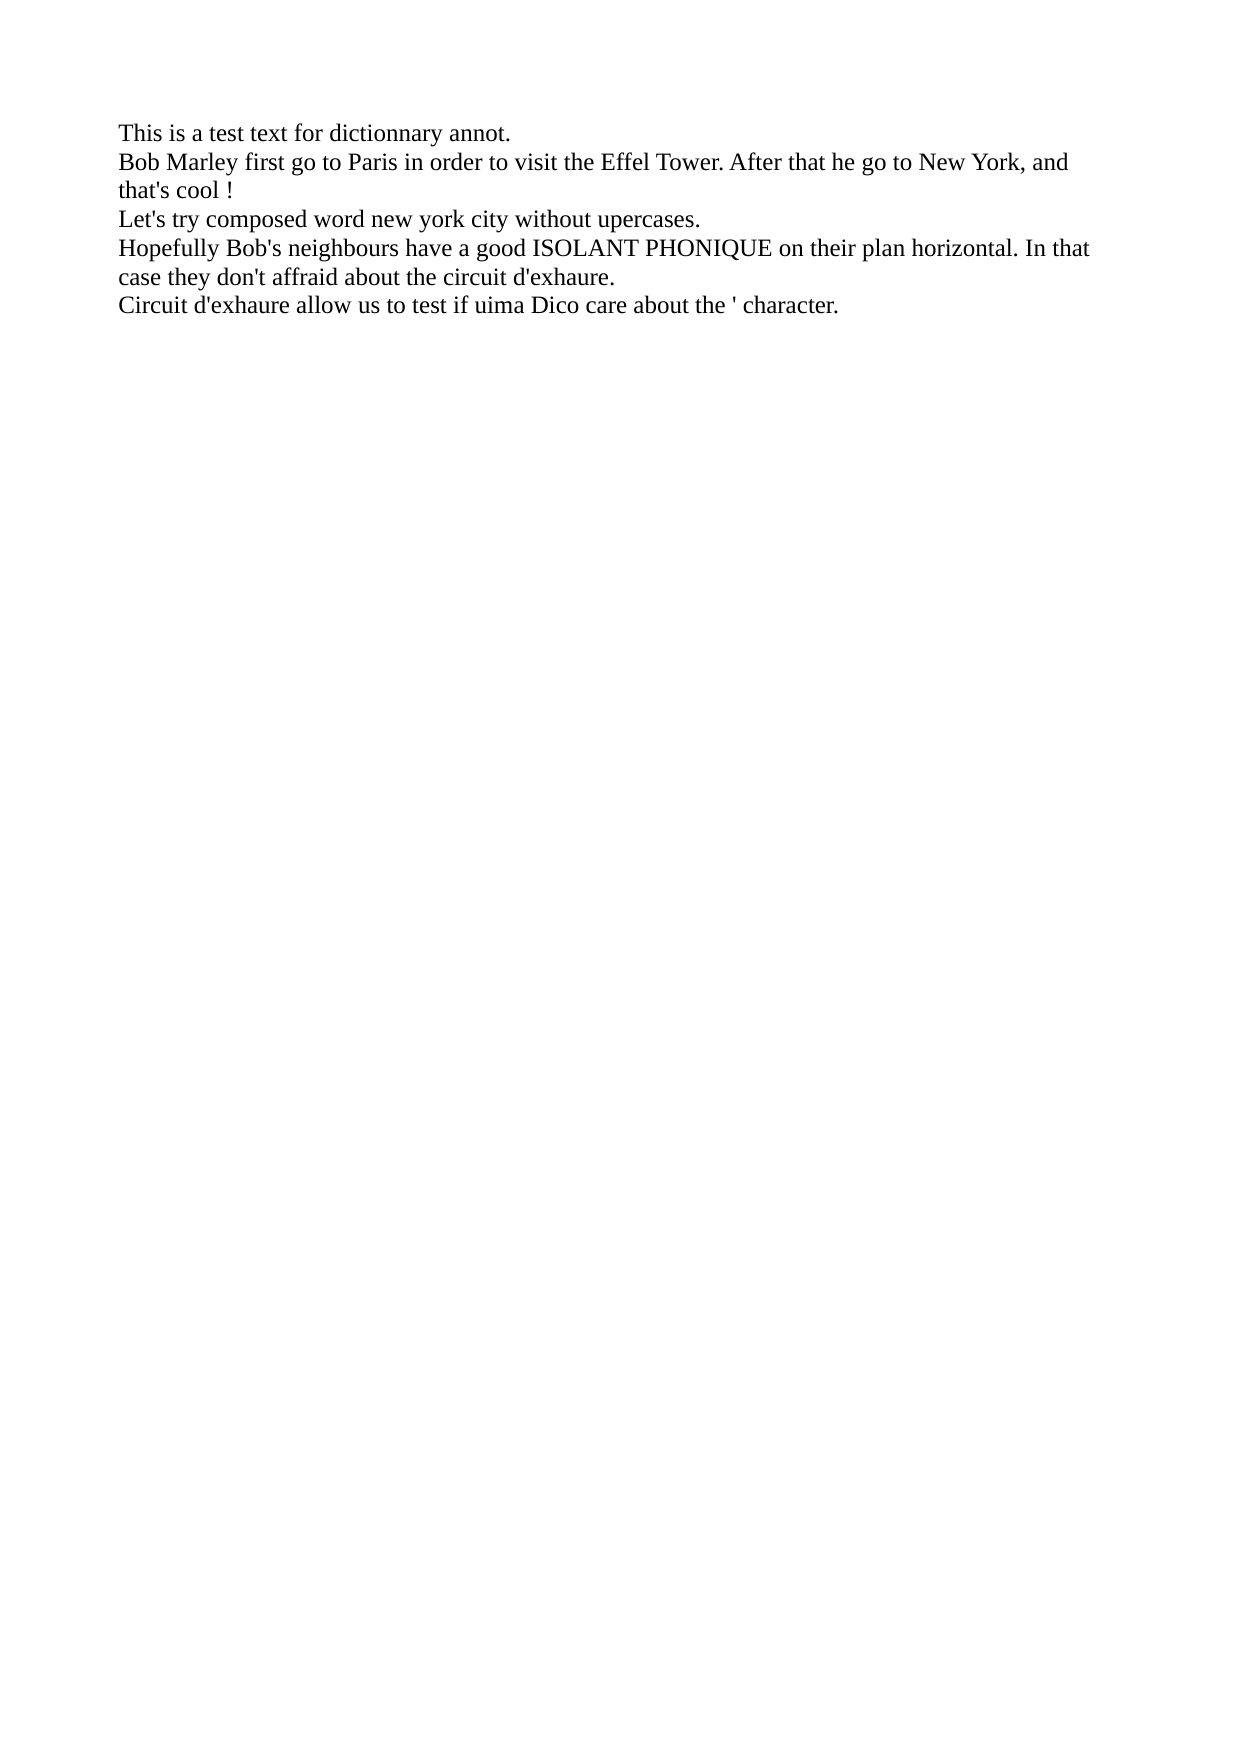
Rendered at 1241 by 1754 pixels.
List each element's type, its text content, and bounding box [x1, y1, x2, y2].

text Hopefully Bob's neighbours have a good ISOLANT PHONIQUE on their plan horizontal. In that case they don't affraid about the circuit d'exhaure. [118, 233, 1122, 291]
text Bob Marley first go to Paris in order to visit the Effel Tower. After that he go to New York, and that's cool ! [118, 147, 1122, 204]
text Let's try composed word new york city without upercases. [118, 204, 1122, 233]
text This is a test text for dictionnary annot. [118, 118, 1122, 147]
text Circuit d'exhaure allow us to test if uima Dico care about the ' character. [118, 291, 1122, 319]
